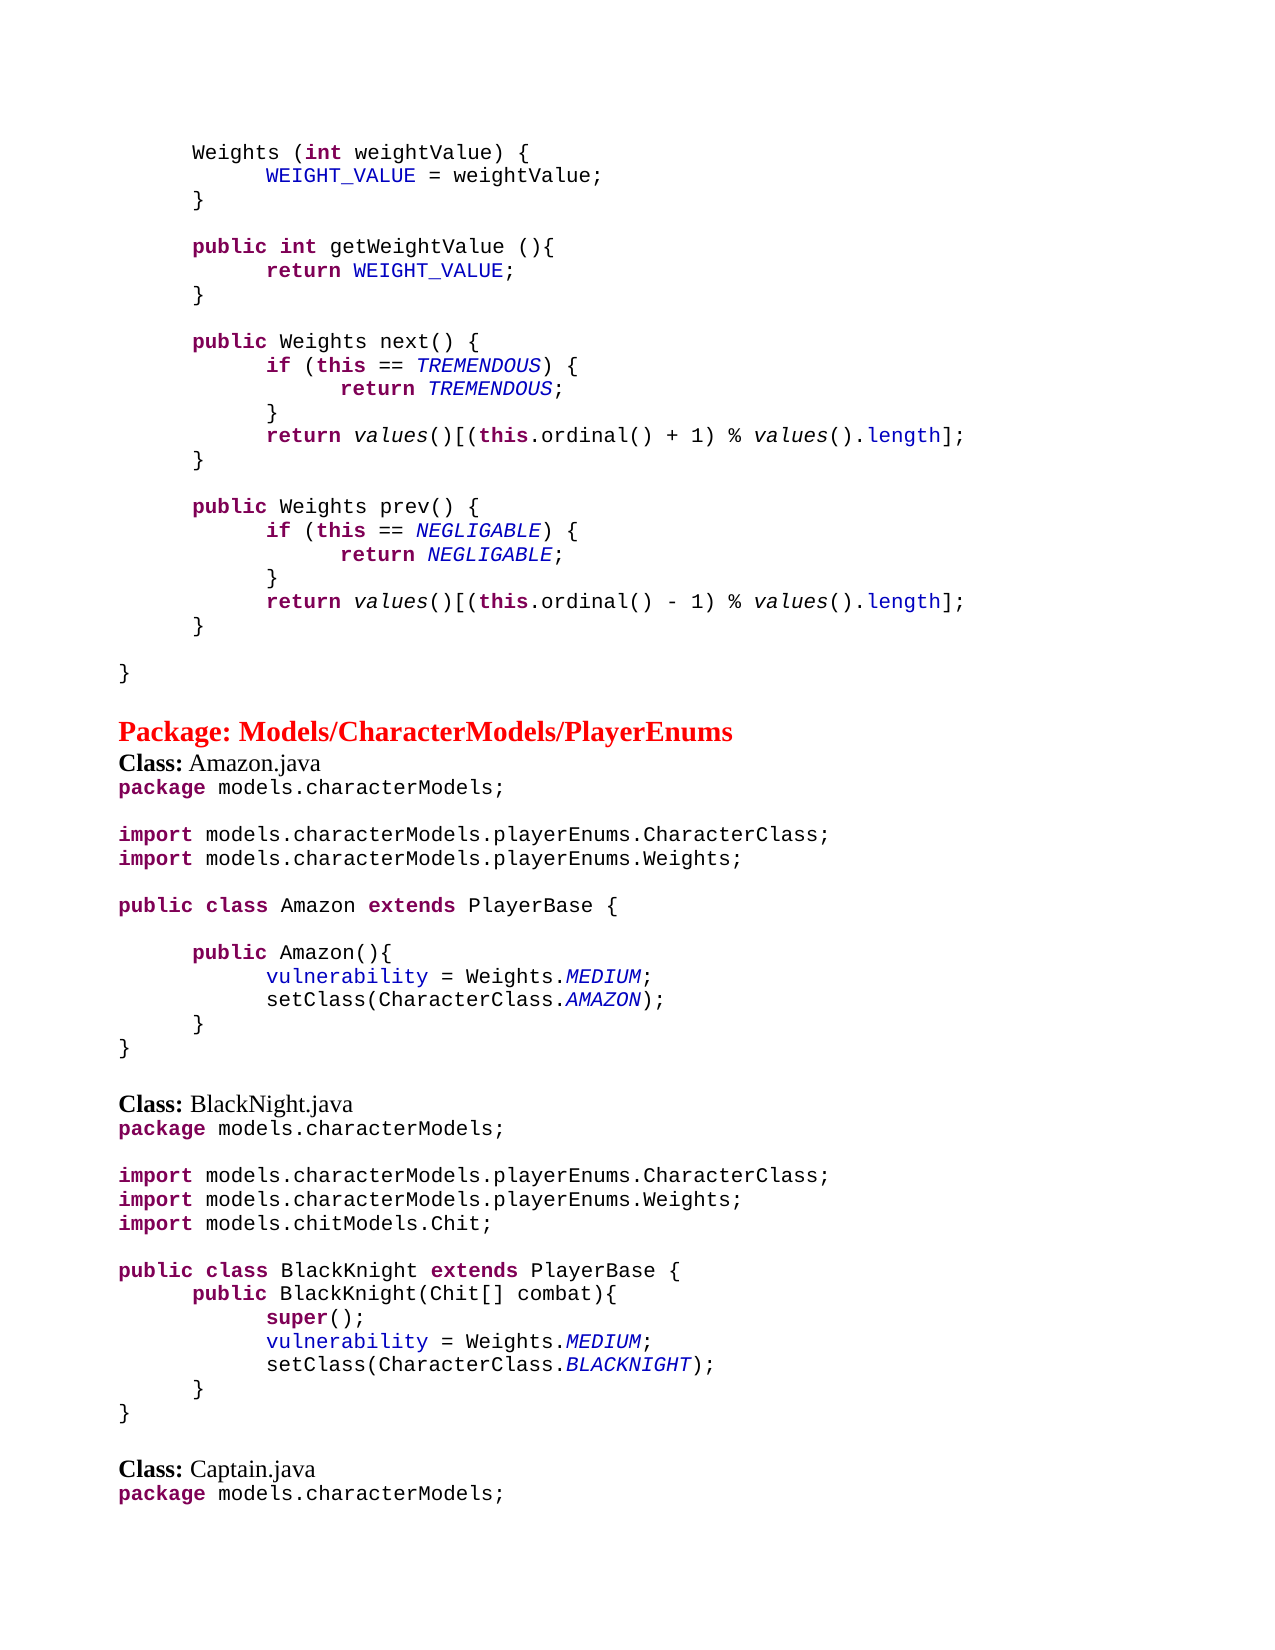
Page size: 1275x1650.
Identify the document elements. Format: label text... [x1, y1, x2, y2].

text } [118, 1402, 1157, 1425]
text vulnerability = Weights.MEDIUM; [118, 966, 1157, 989]
text import models.characterModels.playerEnums.Weights; [118, 1189, 1157, 1212]
text public class BlackKnight extends PlayerBase { [118, 1260, 1157, 1283]
text import models.chitModels.Chit; [118, 1212, 1157, 1236]
text import models.characterModels.playerEnums.CharacterClass; [118, 1165, 1157, 1189]
text return values()[(this.ordinal() + 1) % values().length]; [118, 426, 1157, 449]
text } [118, 1013, 1157, 1037]
text vulnerability = Weights.MEDIUM; [118, 1331, 1157, 1354]
text } [118, 1378, 1157, 1402]
text } [118, 662, 1157, 686]
text return NEGLIGABLE; [118, 544, 1157, 567]
text return values()[(this.ordinal() - 1) % values().length]; [118, 591, 1157, 615]
text } [118, 1037, 1157, 1060]
text import models.characterModels.playerEnums.Weights; [118, 848, 1157, 871]
text public class Amazon extends PlayerBase { [118, 895, 1157, 918]
text } [118, 284, 1157, 307]
text public Weights next() { [118, 331, 1157, 354]
text public int getWeightValue (){ [118, 236, 1157, 260]
text } [118, 449, 1157, 473]
text Class: BlackNight.java [118, 1089, 1157, 1118]
text public BlackKnight(Chit[] combat){ [118, 1283, 1157, 1307]
text Class: Amazon.java [118, 748, 1157, 777]
text return WEIGHT_VALUE; [118, 260, 1157, 284]
text Class: Captain.java [118, 1454, 1157, 1483]
text WEIGHT_VALUE = weightValue; [118, 165, 1157, 189]
text } [118, 402, 1157, 426]
text super(); [118, 1307, 1157, 1331]
text public Amazon(){ [118, 942, 1157, 966]
text setClass(CharacterClass.BLACKNIGHT); [118, 1354, 1157, 1378]
text return TREMENDOUS; [118, 378, 1157, 402]
text package models.characterModels; [118, 1483, 1157, 1506]
text Package: Models/CharacterModels/PlayerEnums [118, 714, 1157, 748]
text import models.characterModels.playerEnums.CharacterClass; [118, 824, 1157, 848]
text package models.characterModels; [118, 1118, 1157, 1142]
text } [118, 189, 1157, 213]
text } [118, 615, 1157, 638]
text package models.characterModels; [118, 777, 1157, 800]
text setClass(CharacterClass.AMAZON); [118, 989, 1157, 1013]
text public Weights prev() { [118, 496, 1157, 520]
text } [118, 567, 1157, 591]
text if (this == TREMENDOUS) { [118, 354, 1157, 378]
text Weights (int weightValue) { [118, 142, 1157, 165]
text if (this == NEGLIGABLE) { [118, 520, 1157, 544]
